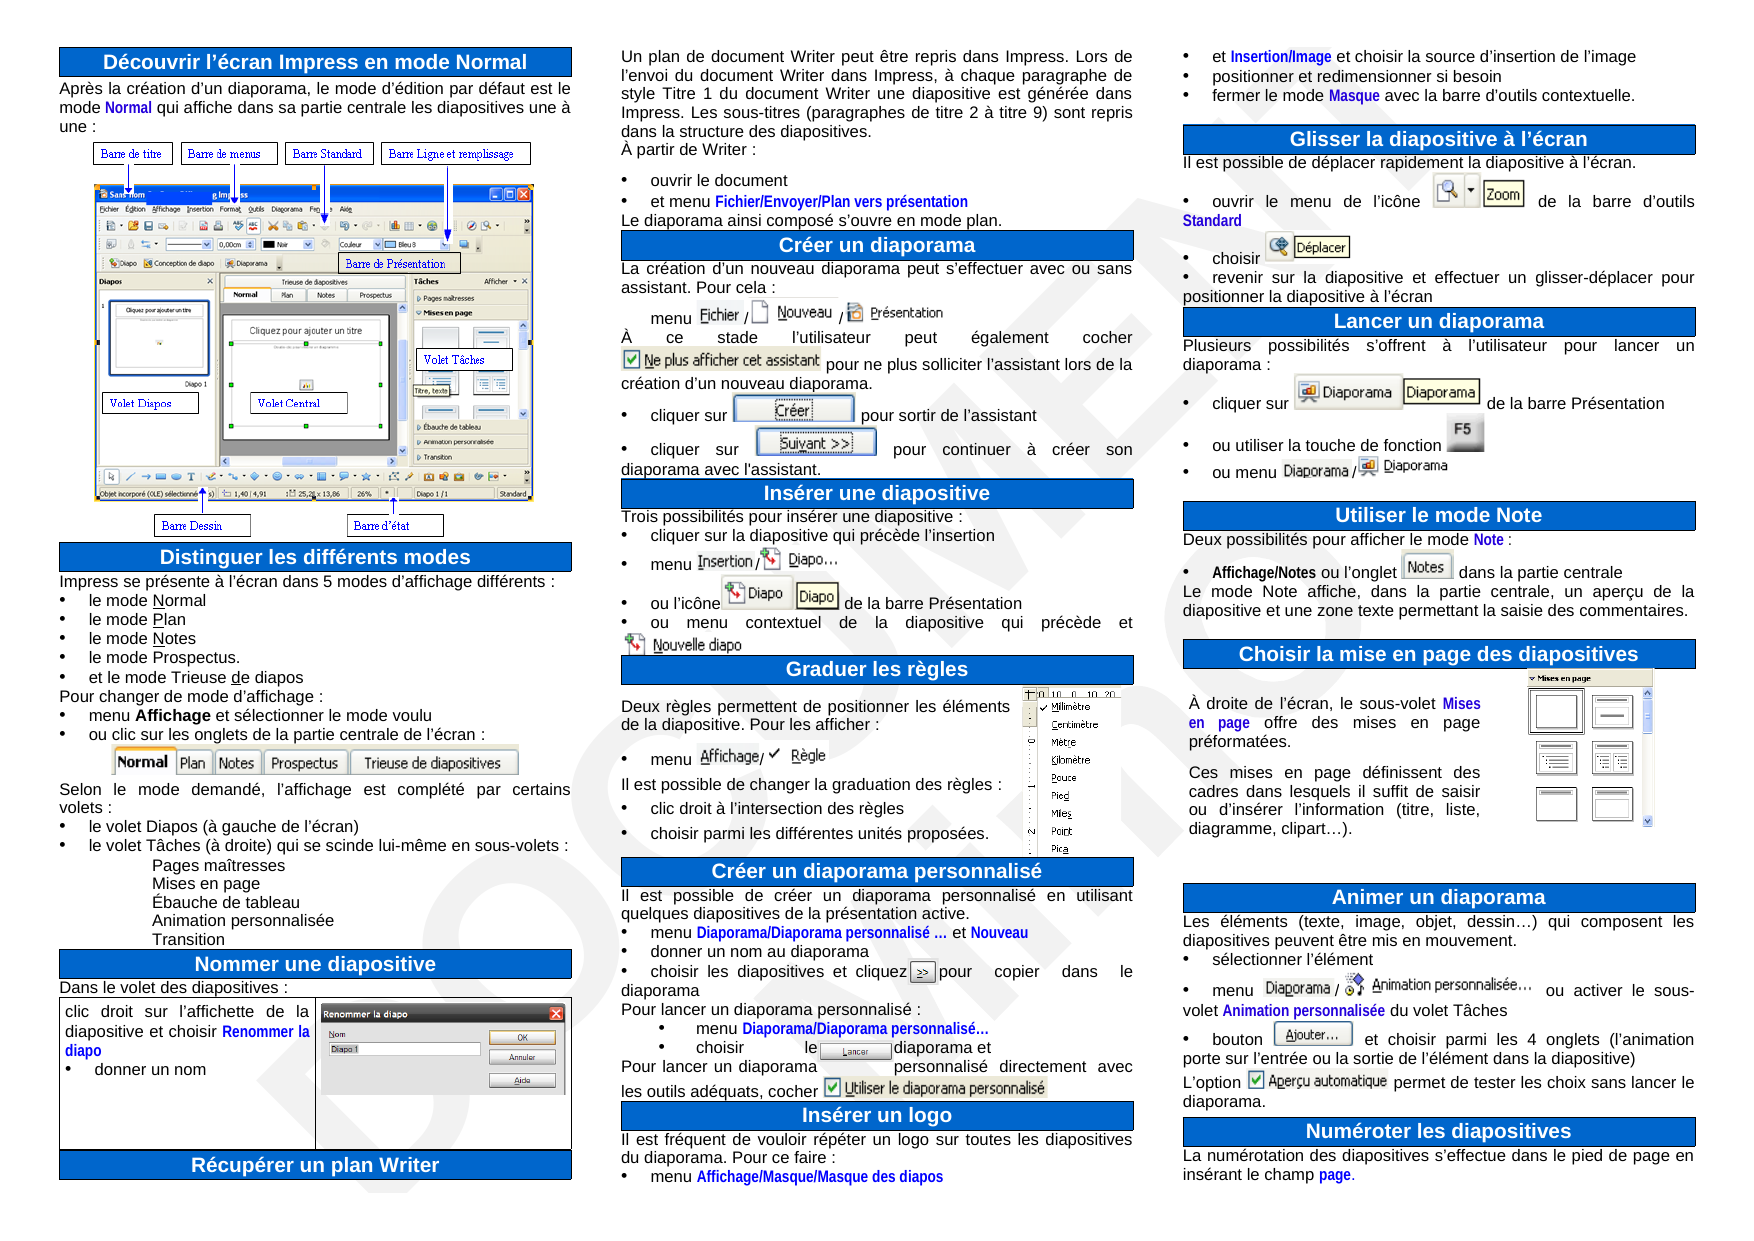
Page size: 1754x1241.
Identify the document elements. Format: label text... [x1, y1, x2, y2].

text Il est fréquent de vouloir répéter un logo sur toutes les diapositives du diaporama. Pour ce faire : [621, 1131, 1133, 1167]
picture [843, 300, 952, 325]
list ou l’icône de la barre Présentation [621, 574, 1133, 613]
list cliquer sur pour continuer à créer son diaporama avec l'assistant. [621, 426, 1133, 478]
text Ébauche de tableau [152, 893, 571, 912]
subtitle Récupérer un plan Writer [60, 1151, 571, 1179]
list cliquer sur de la barre Présentation [1183, 374, 1695, 414]
text À ce stade l’utilisateur peut également cocher pour ne plus solliciter l’assistant lors de la création d’un nouveau diaporama. [621, 328, 1133, 393]
text Mises en page [152, 874, 571, 893]
list menu / [621, 546, 1133, 574]
subtitle Utiliser le mode Note [1184, 502, 1695, 530]
list menu Diaporama/Diaporama personnalisé… [658, 1018, 1133, 1038]
list et le mode Trieuse de diapos [59, 668, 571, 687]
text Deux possibilités pour afficher le mode Note : [1183, 531, 1695, 549]
text Il est possible de déplacer rapidement la diapositive à l’écran. [1183, 155, 1695, 172]
picture [1446, 413, 1485, 452]
subtitle Nommer une diapositive [60, 950, 571, 978]
list choisir le diaporama et [658, 1038, 1133, 1057]
text Pour changer de mode d’affichage : [59, 687, 571, 706]
list cliquer sur pour sortir de l’assistant [621, 393, 1133, 426]
list le mode Prospectus. [59, 649, 571, 668]
text Transition [152, 930, 571, 949]
table_header À droite de l’écran, le sous-volet Mises en page offre des mises en page préformatées. Ces mises en page définissent des cadres dans lesquels il suffit de saisir ou d’insérer l’information (titre, liste, diagramme, clipart…). [1183, 669, 1487, 876]
text La numérotation des diapositives s’effectue dans le pied de page en insérant le champ page. [1183, 1147, 1695, 1184]
list ou menu contextuel de la diapositive qui précède et [621, 613, 1133, 655]
picture [88, 136, 542, 542]
subtitle Distinguer les différents modes [60, 543, 571, 571]
list positionner et redimensionner si besoin [1183, 67, 1695, 86]
list ou utiliser la touche de fonction [1183, 414, 1695, 456]
text Plusieurs possibilités s’offrent à l’utilisateur pour lancer un diaporama : [1183, 337, 1695, 374]
text Dans le volet des diapositives : [59, 979, 571, 997]
list donner un nom au diaporama [621, 943, 1133, 962]
text Impress se présente à l’écran dans 5 modes d’affichage différents : [59, 572, 571, 591]
list menu Diaporama/Diaporama personnalisé … et Nouveau [621, 923, 1133, 943]
text Pour lancer un diaporama personnalisé directement avec les outils adéquats, cocher [621, 1057, 1133, 1101]
picture [817, 1040, 894, 1062]
list le volet Diapos (à gauche de l’écran) [59, 817, 571, 837]
list menu Affichage/Masque/Masque des diapos [621, 1167, 1133, 1187]
subtitle Créer un diaporama personnalisé [622, 858, 1133, 886]
list le volet Tâches (à droite) qui se scinde lui-même en sous-volets : [59, 837, 571, 856]
text Pour lancer un diaporama personnalisé : [621, 1000, 1133, 1018]
list menu / ou activer le sous-volet Animation personnalisée du volet Tâches [1183, 969, 1695, 1020]
list choisir [1183, 230, 1695, 268]
text Animation personnalisée [152, 912, 571, 930]
list bouton et choisir parmi les 4 onglets (l’animation porte sur l’entrée ou la sortie de l’élément dans la diapositive) [1183, 1020, 1695, 1068]
list et Insertion/Image et choisir la source d’insertion de l’image [1183, 47, 1695, 67]
subtitle Insérer un logo [622, 1102, 1133, 1130]
subtitle Choisir la mise en page des diapositives [1184, 640, 1695, 668]
subtitle Graduer les règles [622, 656, 1133, 684]
text Un plan de document Writer peut être repris dans Impress. Lors de l’envoi du document Writer dans Impress, à chaque paragraphe de style Titre 1 du document Writer une diapositive est générée dans Impress. Les sous-titres (paragraphes de titre 2 à titre 9) sont repris dans la structure des diapositives. [621, 47, 1133, 141]
text À partir de Writer : [621, 141, 1133, 159]
text Pages maîtresses [152, 856, 571, 874]
list ou menu / [1183, 456, 1695, 482]
list fermer le mode Masque avec la barre d’outils contextuelle. [1183, 86, 1695, 106]
subtitle Découvrir l’écran Impress en mode Normal [60, 48, 571, 76]
list ouvrir le document [621, 172, 1133, 191]
table_header clic droit sur l’affichette de la diapositive et choisir Renommer la diapo donner un nom [60, 998, 315, 1149]
list le mode Plan [59, 611, 571, 630]
text La création d’un nouveau diaporama peut s’effectuer avec ou sans assistant. Pour cela : [621, 261, 1133, 297]
text Selon le mode demandé, l’affichage est complété par certains volets : [59, 780, 571, 817]
text Le diaporama ainsi composé s’ouvre en mode plan. [621, 212, 1133, 230]
table_header [1011, 685, 1022, 857]
text Trois possibilités pour insérer une diapositive : [621, 509, 1133, 526]
list choisir les diapositives et cliquez pour copier dans le diaporama [621, 962, 1133, 1000]
table_header [1122, 685, 1133, 857]
list menu Affichage et sélectionner le mode voulu [59, 706, 571, 725]
subtitle Numéroter les diapositives [1184, 1118, 1695, 1146]
list ouvrir le menu de l’icône de la barre d’outils Standard [1183, 172, 1695, 230]
text Il est possible de créer un diaporama personnalisé en utilisant quelques diapositives de la présentation active. [621, 887, 1133, 923]
subtitle Animer un diaporama [1184, 884, 1695, 912]
subtitle Créer un diaporama [622, 231, 1133, 260]
table_header Deux règles permettent de positionner les éléments de la diapositive. Pour les afficher : menu / Il est possible de changer la graduation des règles : clic droit à l’intersection des règles choisir parmi les différentes unités proposées. [621, 685, 1011, 857]
picture [1293, 373, 1483, 410]
text Les éléments (texte, image, objet, dessin…) qui composent les diapositives peuvent être mis en mouvement. [1183, 913, 1695, 950]
subtitle Glisser la diapositive à l’écran [1184, 126, 1695, 154]
list revenir sur la diapositive et effectuer un glisser-déplacer pour positionner la diapositive à l’écran [1183, 268, 1695, 306]
list sélectionner l’élément [1183, 950, 1695, 969]
list le mode Notes [59, 630, 571, 649]
list Affichage/Notes ou l’onglet dans la partie centrale [1183, 549, 1695, 582]
list le mode Normal [59, 591, 571, 611]
picture [1356, 455, 1451, 478]
table_header [316, 998, 571, 1149]
subtitle Lancer un diaporama [1184, 308, 1695, 336]
picture [1265, 230, 1356, 264]
table_header [1487, 669, 1695, 876]
list et menu Fichier/Envoyer/Plan vers présentation [621, 191, 1133, 211]
list cliquer sur la diapositive qui précède l’insertion [621, 526, 1133, 546]
text Le mode Note affiche, dans la partie centrale, un aperçu de la diapositive et une zone texte permettant la saisie des commentaires. [1183, 582, 1695, 619]
text Après la création d’un diaporama, le mode d’édition par défaut est le mode Normal qui affiche dans sa partie centrale les diapositives une à une : [59, 79, 571, 136]
list menu // [621, 297, 1133, 328]
list ou clic sur les onglets de la partie centrale de l’écran : [59, 725, 571, 744]
text L’option permet de tester les choix sans lancer le diaporama. [1183, 1068, 1695, 1111]
picture [321, 1002, 566, 1095]
subtitle Insérer une diapositive [622, 480, 1133, 508]
picture [907, 958, 939, 985]
